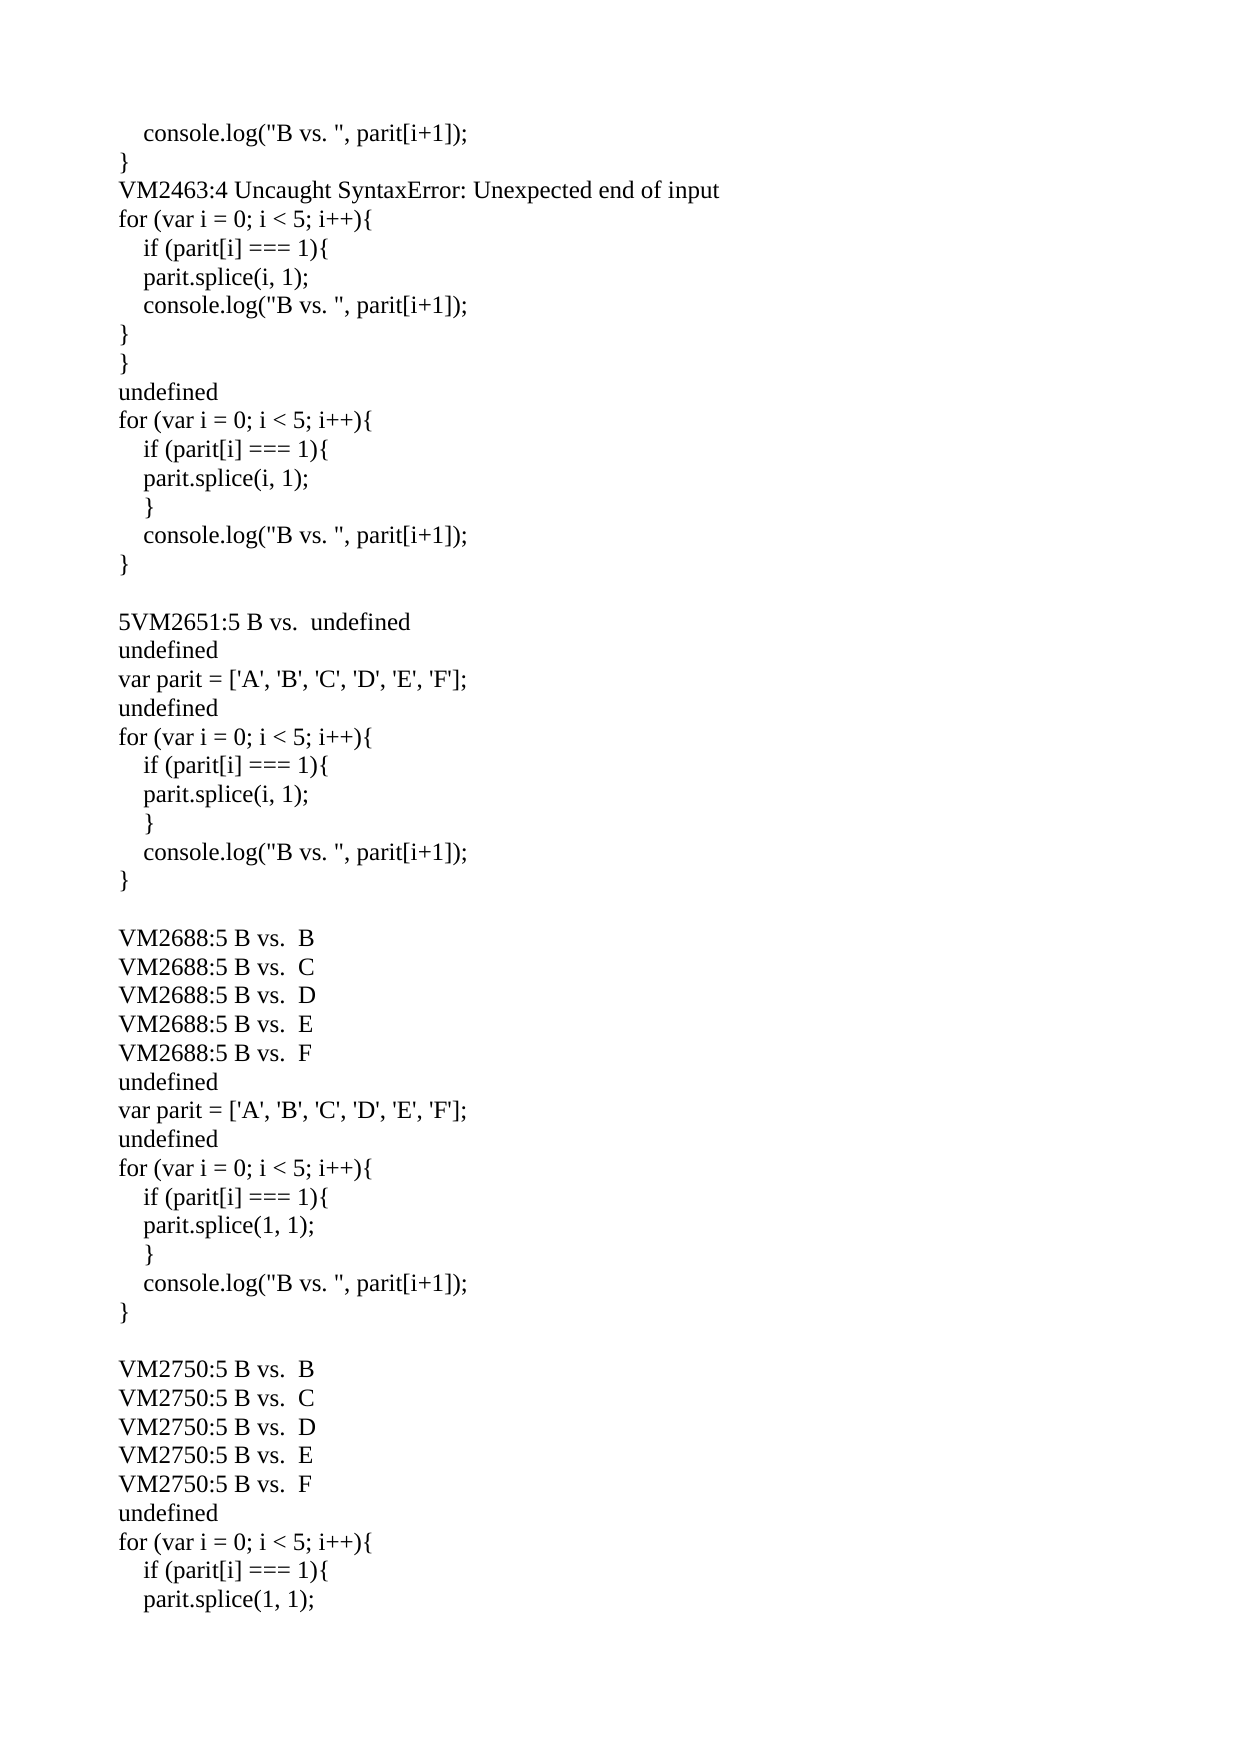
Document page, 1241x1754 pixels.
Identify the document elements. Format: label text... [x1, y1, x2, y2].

text } [118, 147, 1122, 176]
text } [118, 319, 1122, 348]
text VM2750:5 B vs. D [118, 1412, 1122, 1441]
text 5VM2651:5 B vs. undefined [118, 607, 1122, 636]
text VM2750:5 B vs. F [118, 1469, 1122, 1498]
text } [118, 492, 1122, 521]
text parit.splice(i, 1); [118, 262, 1122, 291]
text if (parit[i] === 1){ [118, 751, 1122, 779]
text console.log("B vs. ", parit[i+1]); [118, 837, 1122, 866]
text if (parit[i] === 1){ [118, 1182, 1122, 1211]
text parit.splice(1, 1); [118, 1211, 1122, 1239]
text undefined [118, 693, 1122, 722]
text parit.splice(i, 1); [118, 463, 1122, 492]
text VM2688:5 B vs. C [118, 952, 1122, 981]
text if (parit[i] === 1){ [118, 233, 1122, 262]
text for (var i = 0; i < 5; i++){ [118, 406, 1122, 434]
text undefined [118, 636, 1122, 664]
text undefined [118, 1067, 1122, 1096]
text VM2688:5 B vs. B [118, 923, 1122, 952]
text var parit = ['A', 'B', 'C', 'D', 'E', 'F']; [118, 664, 1122, 693]
text if (parit[i] === 1){ [118, 1556, 1122, 1584]
text if (parit[i] === 1){ [118, 434, 1122, 463]
text var parit = ['A', 'B', 'C', 'D', 'E', 'F']; [118, 1096, 1122, 1124]
text VM2750:5 B vs. E [118, 1441, 1122, 1469]
text console.log("B vs. ", parit[i+1]); [118, 291, 1122, 319]
text for (var i = 0; i < 5; i++){ [118, 204, 1122, 233]
text console.log("B vs. ", parit[i+1]); [118, 1268, 1122, 1297]
text for (var i = 0; i < 5; i++){ [118, 722, 1122, 751]
text VM2463:4 Uncaught SyntaxError: Unexpected end of input [118, 176, 1122, 204]
text VM2688:5 B vs. E [118, 1009, 1122, 1038]
text for (var i = 0; i < 5; i++){ [118, 1527, 1122, 1556]
text undefined [118, 1124, 1122, 1153]
text undefined [118, 377, 1122, 406]
text parit.splice(1, 1); [118, 1584, 1122, 1613]
text console.log("B vs. ", parit[i+1]); [118, 118, 1122, 147]
text console.log("B vs. ", parit[i+1]); [118, 521, 1122, 549]
text } [118, 1239, 1122, 1268]
text parit.splice(i, 1); [118, 779, 1122, 808]
text for (var i = 0; i < 5; i++){ [118, 1153, 1122, 1182]
text VM2750:5 B vs. B [118, 1354, 1122, 1383]
text } [118, 348, 1122, 377]
text } [118, 866, 1122, 894]
text VM2688:5 B vs. F [118, 1038, 1122, 1067]
text undefined [118, 1498, 1122, 1527]
text } [118, 808, 1122, 837]
text VM2688:5 B vs. D [118, 981, 1122, 1009]
text } [118, 1297, 1122, 1326]
text } [118, 549, 1122, 578]
text VM2750:5 B vs. C [118, 1383, 1122, 1412]
